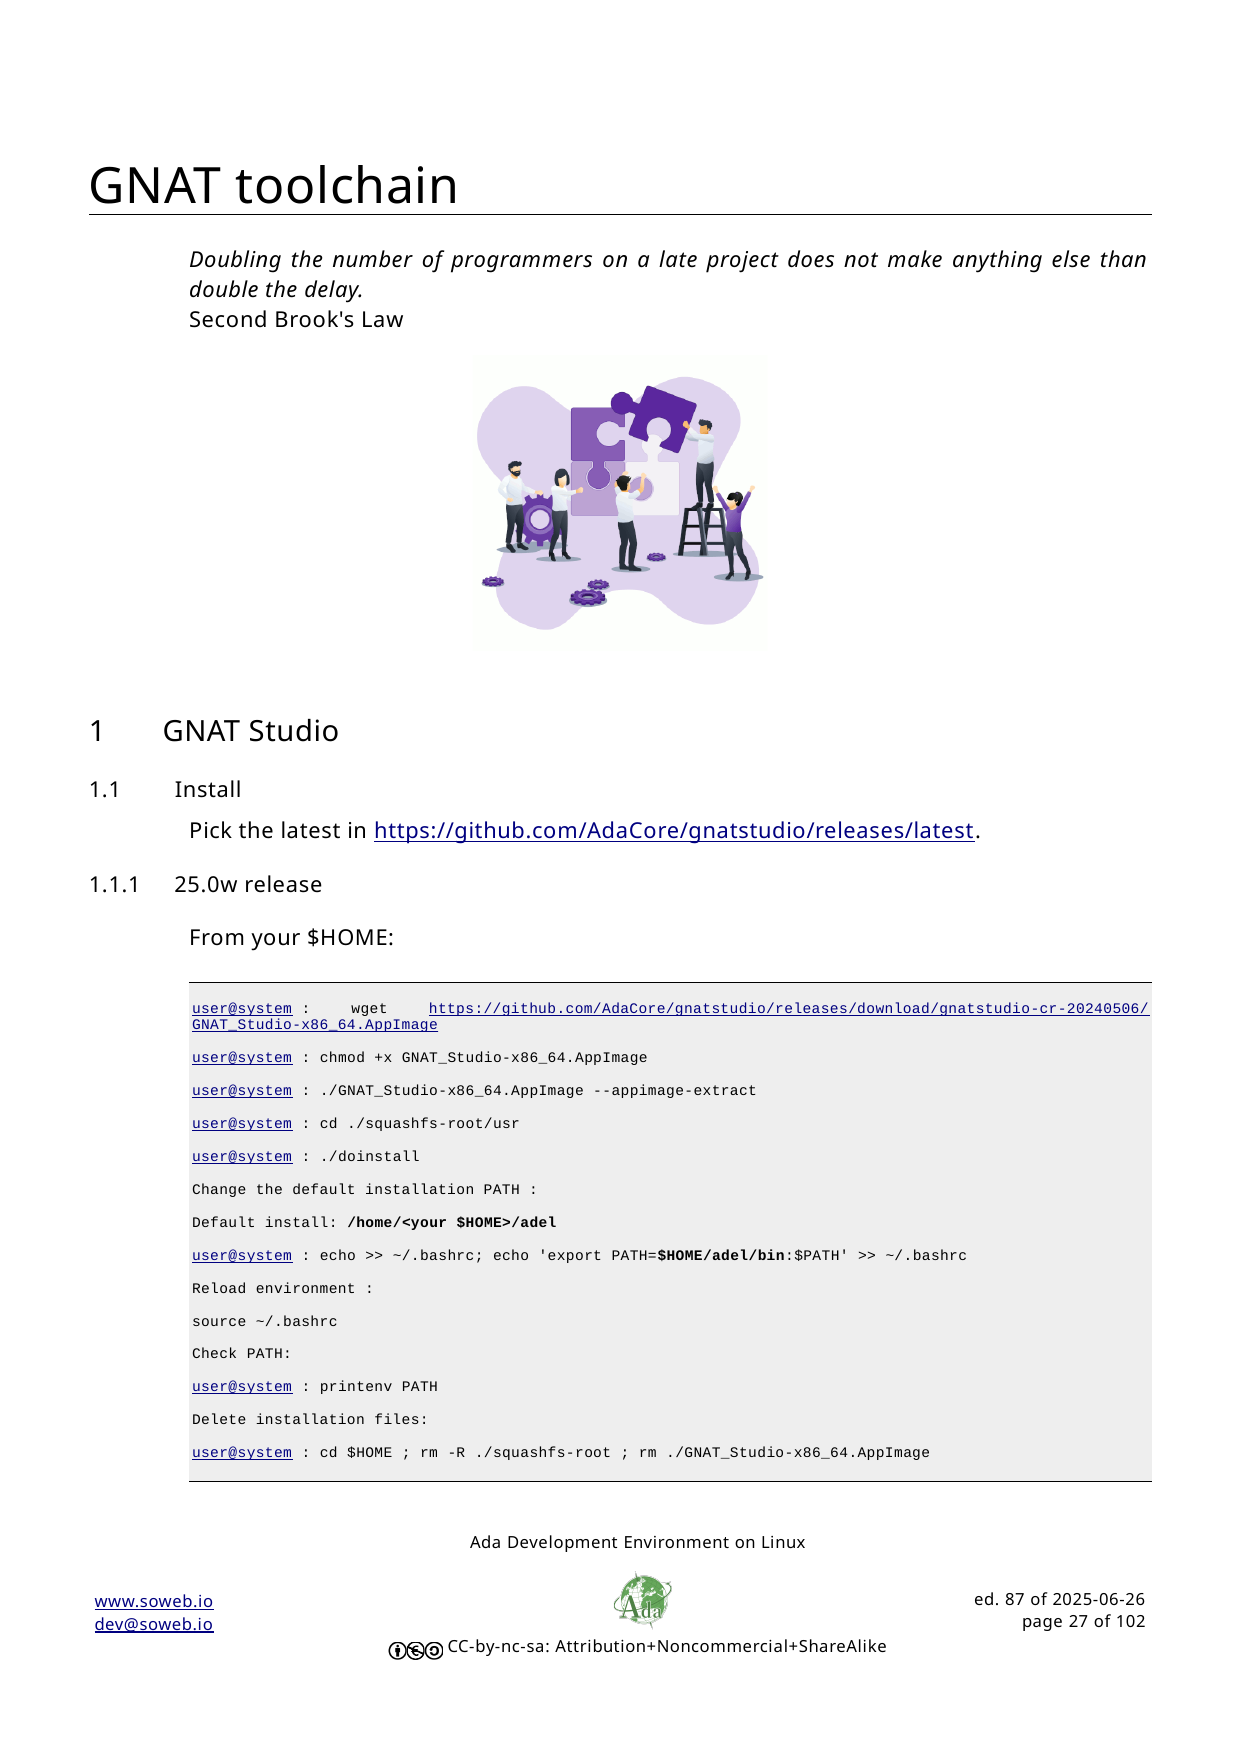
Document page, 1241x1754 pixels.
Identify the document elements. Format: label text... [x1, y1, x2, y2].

text Second Brook's Law [189, 304, 1152, 334]
picture [613, 1571, 672, 1630]
text Pick the latest in https://github.com/AdaCore/gnatstudio/releases/latest. [189, 815, 1152, 845]
subtitle GNAT Studio [88, 711, 1152, 750]
list user@system : ./doinstall Change the default installation PATH : Default install: /home/<your $HOME>/adel [189, 1146, 1152, 1229]
subtitle GNAT toolchain [88, 148, 1152, 214]
subtitle Install [88, 774, 1152, 804]
text Doubling the number of programmers on a late project does not make anything else than double the delay. [189, 244, 1152, 304]
text From your $HOME: [189, 922, 1152, 952]
list source ~/.bashrc [189, 1311, 1152, 1327]
subtitle 25.0w release [88, 869, 1152, 910]
list Delete installation files: user@system : cd $HOME ; rm -R ./squashfs-root ; rm ./GNAT_Studio-x86_64.AppImage [189, 1410, 1152, 1481]
list user@system : echo >> ~/.bashrc; echo 'export PATH=$HOME/adel/bin:$PATH' >> ~/.bashrc Reload environment : [189, 1229, 1152, 1294]
list user@system : chmod +x GNAT_Studio-x86_64.AppImage user@system : ./GNAT_Studio-x86_64.AppImage --appimage-extract user@system : cd ./squashfs-root/usr [189, 1031, 1152, 1146]
picture [472, 355, 768, 651]
list Check PATH: user@system : printenv PATH [189, 1344, 1152, 1393]
picture [388, 1642, 443, 1660]
list user@system : wget https://github.com/AdaCore/gnatstudio/releases/download/gnatstudio-cr-20240506/GNAT_Studio-x86_64.AppImage [189, 983, 1152, 1031]
